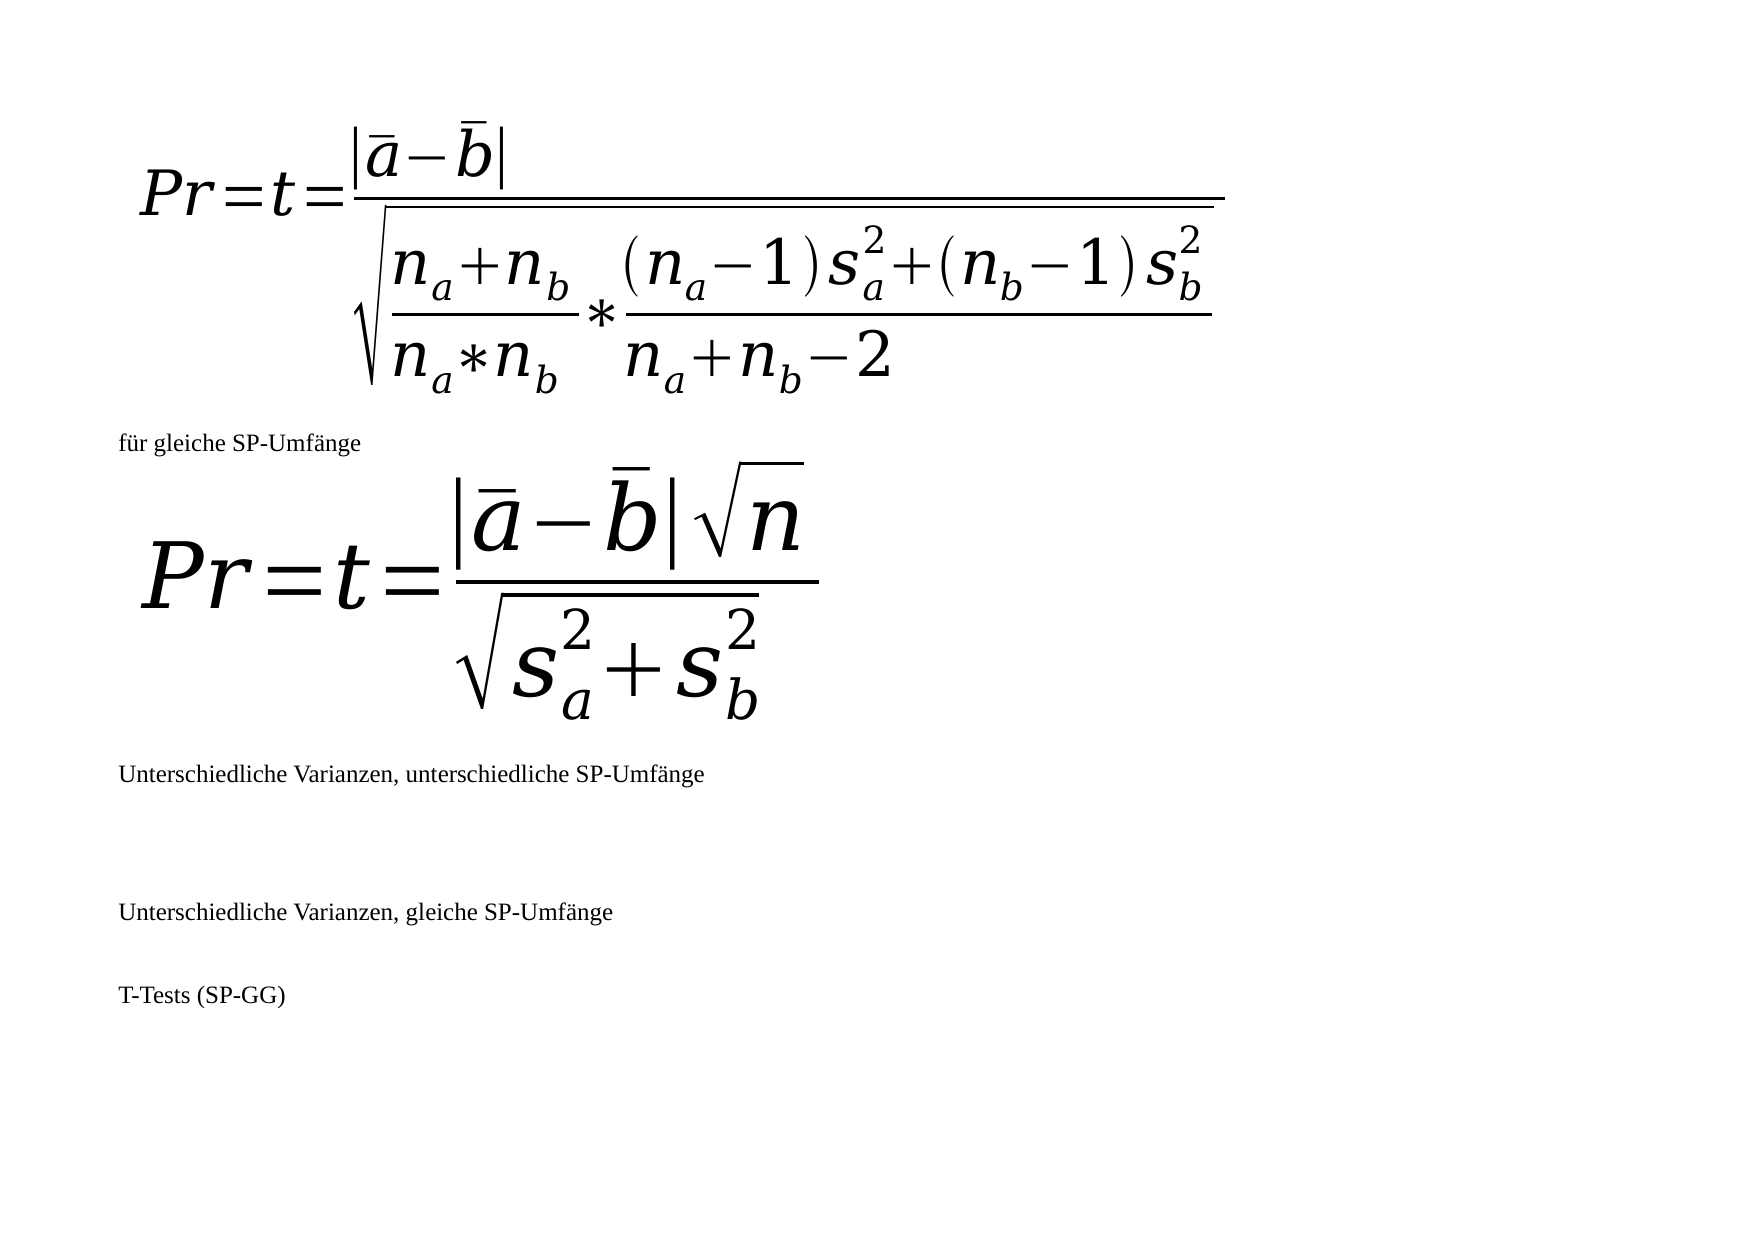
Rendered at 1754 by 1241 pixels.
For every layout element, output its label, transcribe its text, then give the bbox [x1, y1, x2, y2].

text T-Tests (SP-GG) [118, 982, 1636, 1009]
text für gleiche SP-Umfänge [118, 429, 1636, 457]
text Unterschiedliche Varianzen, gleiche SP-Umfänge [118, 898, 1636, 926]
text Unterschiedliche Varianzen, unterschiedliche SP-Umfänge [118, 760, 1636, 788]
